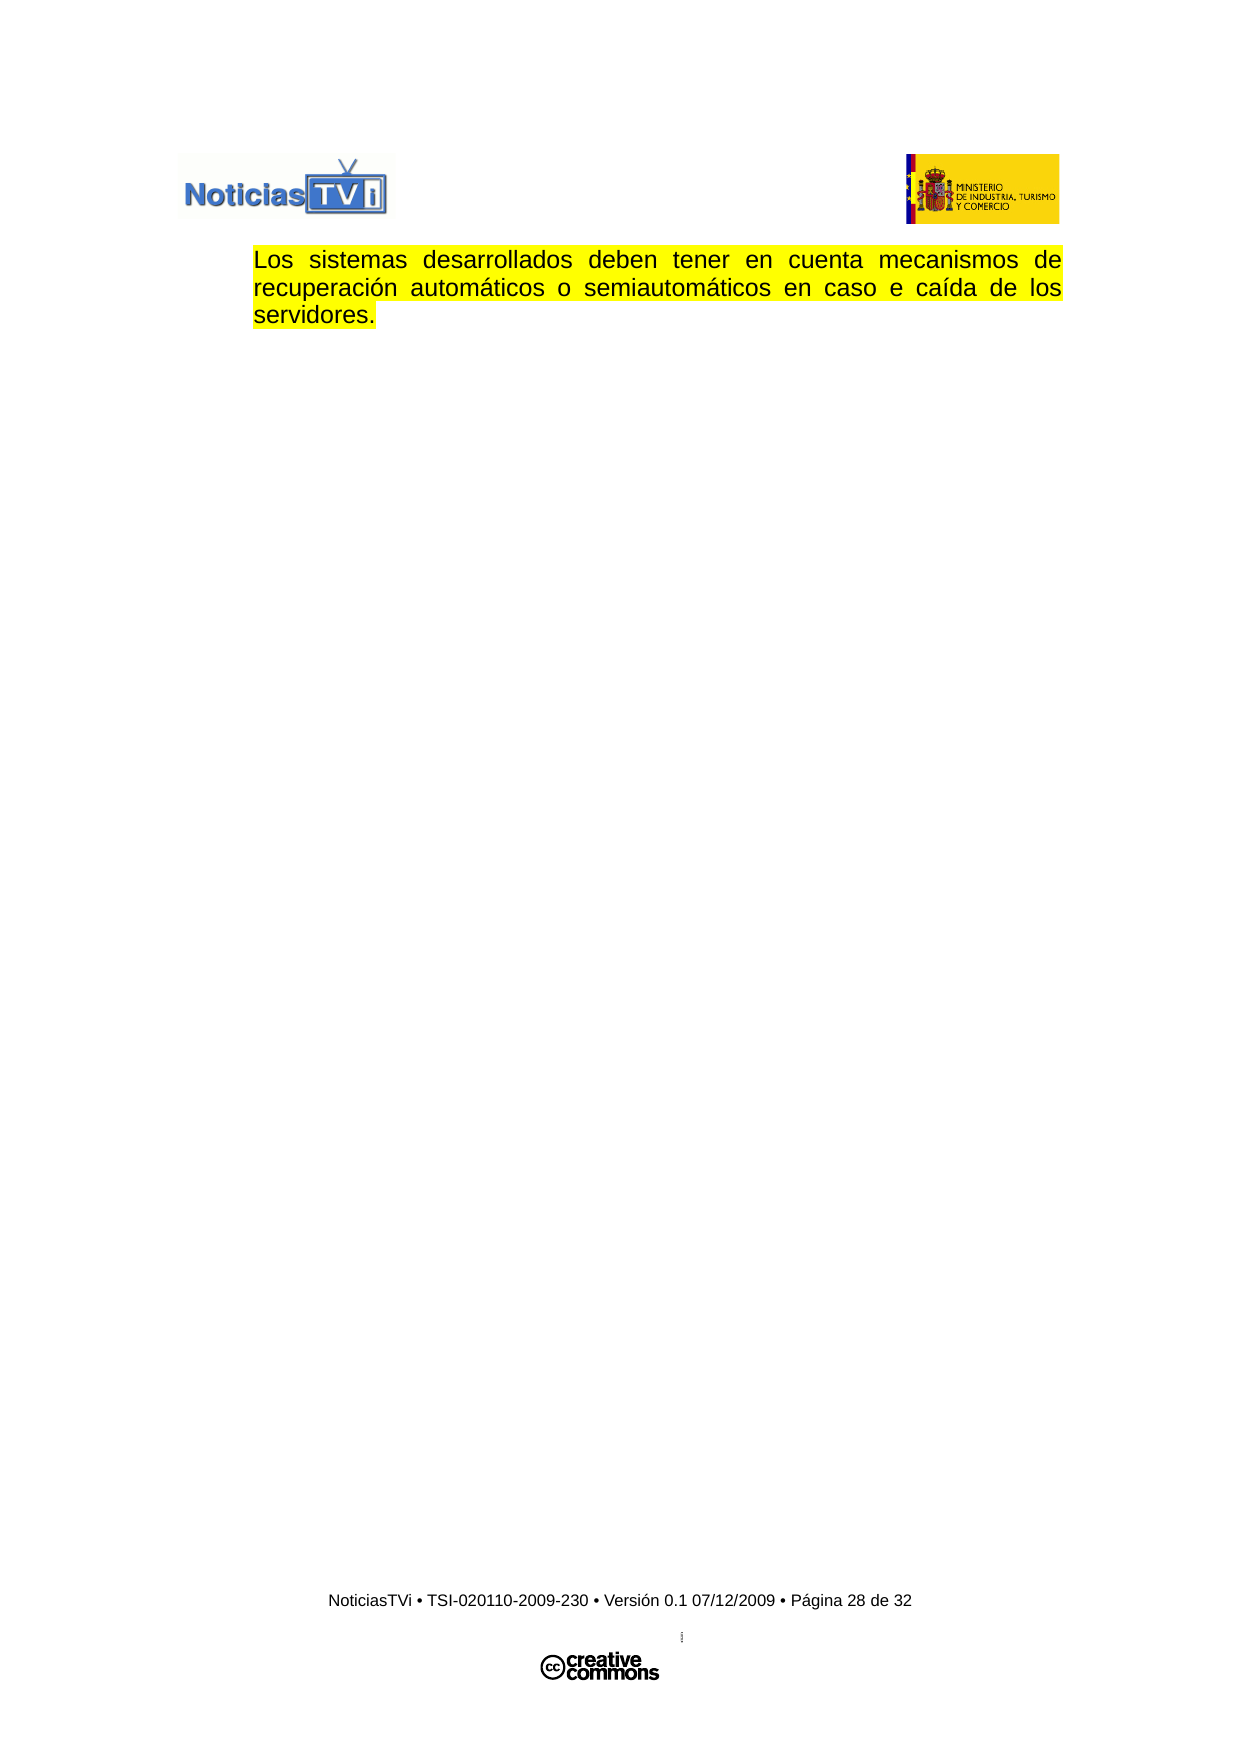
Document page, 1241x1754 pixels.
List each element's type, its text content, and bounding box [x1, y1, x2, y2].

list Los sistemas desarrollados deben tener en cuenta mecanismos de recuperación automáticos o semiautomáticos en caso e caída de los servidores. [194, 245, 1063, 329]
picture [906, 154, 1060, 224]
picture [177, 153, 396, 219]
